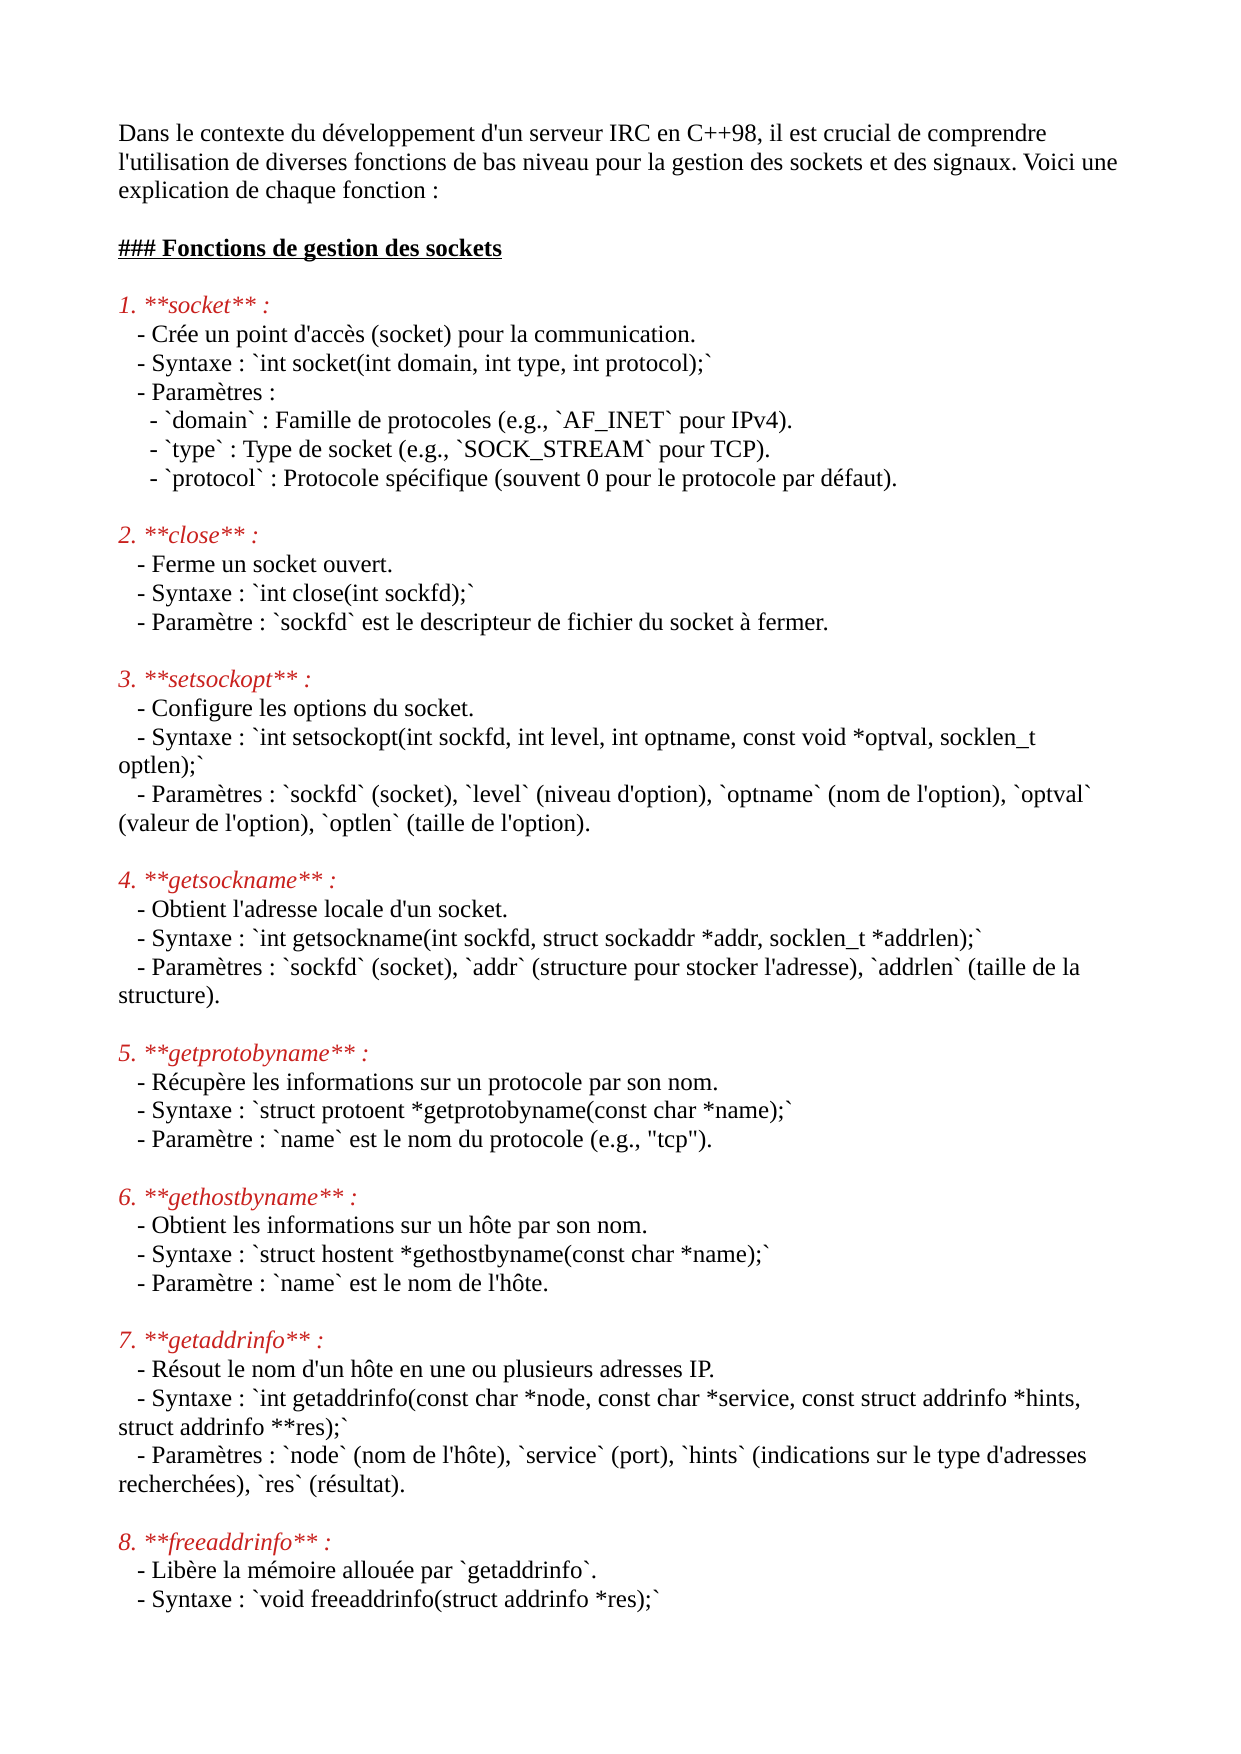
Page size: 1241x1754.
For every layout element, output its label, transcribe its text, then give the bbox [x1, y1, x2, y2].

text 2. **close** : [118, 521, 1122, 549]
text 8. **freeaddrinfo** : [118, 1527, 1122, 1556]
text - Paramètre : `name` est le nom du protocole (e.g., "tcp"). [118, 1124, 1122, 1153]
text - `domain` : Famille de protocoles (e.g., `AF_INET` pour IPv4). [118, 406, 1122, 434]
text 7. **getaddrinfo** : [118, 1326, 1122, 1354]
text - Paramètres : `sockfd` (socket), `addr` (structure pour stocker l'adresse), `addrlen` (taille de la structure). [118, 952, 1122, 1009]
text - Syntaxe : `void freeaddrinfo(struct addrinfo *res);` [118, 1584, 1122, 1613]
text - Paramètre : `sockfd` est le descripteur de fichier du socket à fermer. [118, 607, 1122, 636]
text - Syntaxe : `struct protoent *getprotobyname(const char *name);` [118, 1096, 1122, 1124]
text - Syntaxe : `int getaddrinfo(const char *node, const char *service, const struct addrinfo *hints, struct addrinfo **res);` [118, 1383, 1122, 1441]
text - Obtient les informations sur un hôte par son nom. [118, 1211, 1122, 1239]
text - Configure les options du socket. [118, 693, 1122, 722]
text - Paramètres : `sockfd` (socket), `level` (niveau d'option), `optname` (nom de l'option), `optval` (valeur de l'option), `optlen` (taille de l'option). [118, 779, 1122, 837]
text 5. **getprotobyname** : [118, 1038, 1122, 1067]
text - Résout le nom d'un hôte en une ou plusieurs adresses IP. [118, 1354, 1122, 1383]
text - Paramètre : `name` est le nom de l'hôte. [118, 1268, 1122, 1297]
text - Syntaxe : `int getsockname(int sockfd, struct sockaddr *addr, socklen_t *addrlen);` [118, 923, 1122, 952]
text - Paramètres : [118, 377, 1122, 406]
text - Libère la mémoire allouée par `getaddrinfo`. [118, 1556, 1122, 1584]
text Dans le contexte du développement d'un serveur IRC en C++98, il est crucial de comprendre l'utilisation de diverses fonctions de bas niveau pour la gestion des sockets et des signaux. Voici une explication de chaque fonction : [118, 118, 1122, 204]
text 6. **gethostbyname** : [118, 1182, 1122, 1211]
text - Paramètres : `node` (nom de l'hôte), `service` (port), `hints` (indications sur le type d'adresses recherchées), `res` (résultat). [118, 1441, 1122, 1498]
text 1. **socket** : [118, 291, 1122, 319]
text - Crée un point d'accès (socket) pour la communication. [118, 319, 1122, 348]
text - `type` : Type de socket (e.g., `SOCK_STREAM` pour TCP). [118, 434, 1122, 463]
text - `protocol` : Protocole spécifique (souvent 0 pour le protocole par défaut). [118, 463, 1122, 492]
text - Récupère les informations sur un protocole par son nom. [118, 1067, 1122, 1096]
text 4. **getsockname** : [118, 866, 1122, 894]
text - Syntaxe : `int setsockopt(int sockfd, int level, int optname, const void *optval, socklen_t optlen);` [118, 722, 1122, 779]
text 3. **setsockopt** : [118, 664, 1122, 693]
text - Syntaxe : `int socket(int domain, int type, int protocol);` [118, 348, 1122, 377]
text - Obtient l'adresse locale d'un socket. [118, 894, 1122, 923]
text ### Fonctions de gestion des sockets [118, 233, 1122, 262]
text - Syntaxe : `struct hostent *gethostbyname(const char *name);` [118, 1239, 1122, 1268]
text - Syntaxe : `int close(int sockfd);` [118, 578, 1122, 607]
text - Ferme un socket ouvert. [118, 549, 1122, 578]
